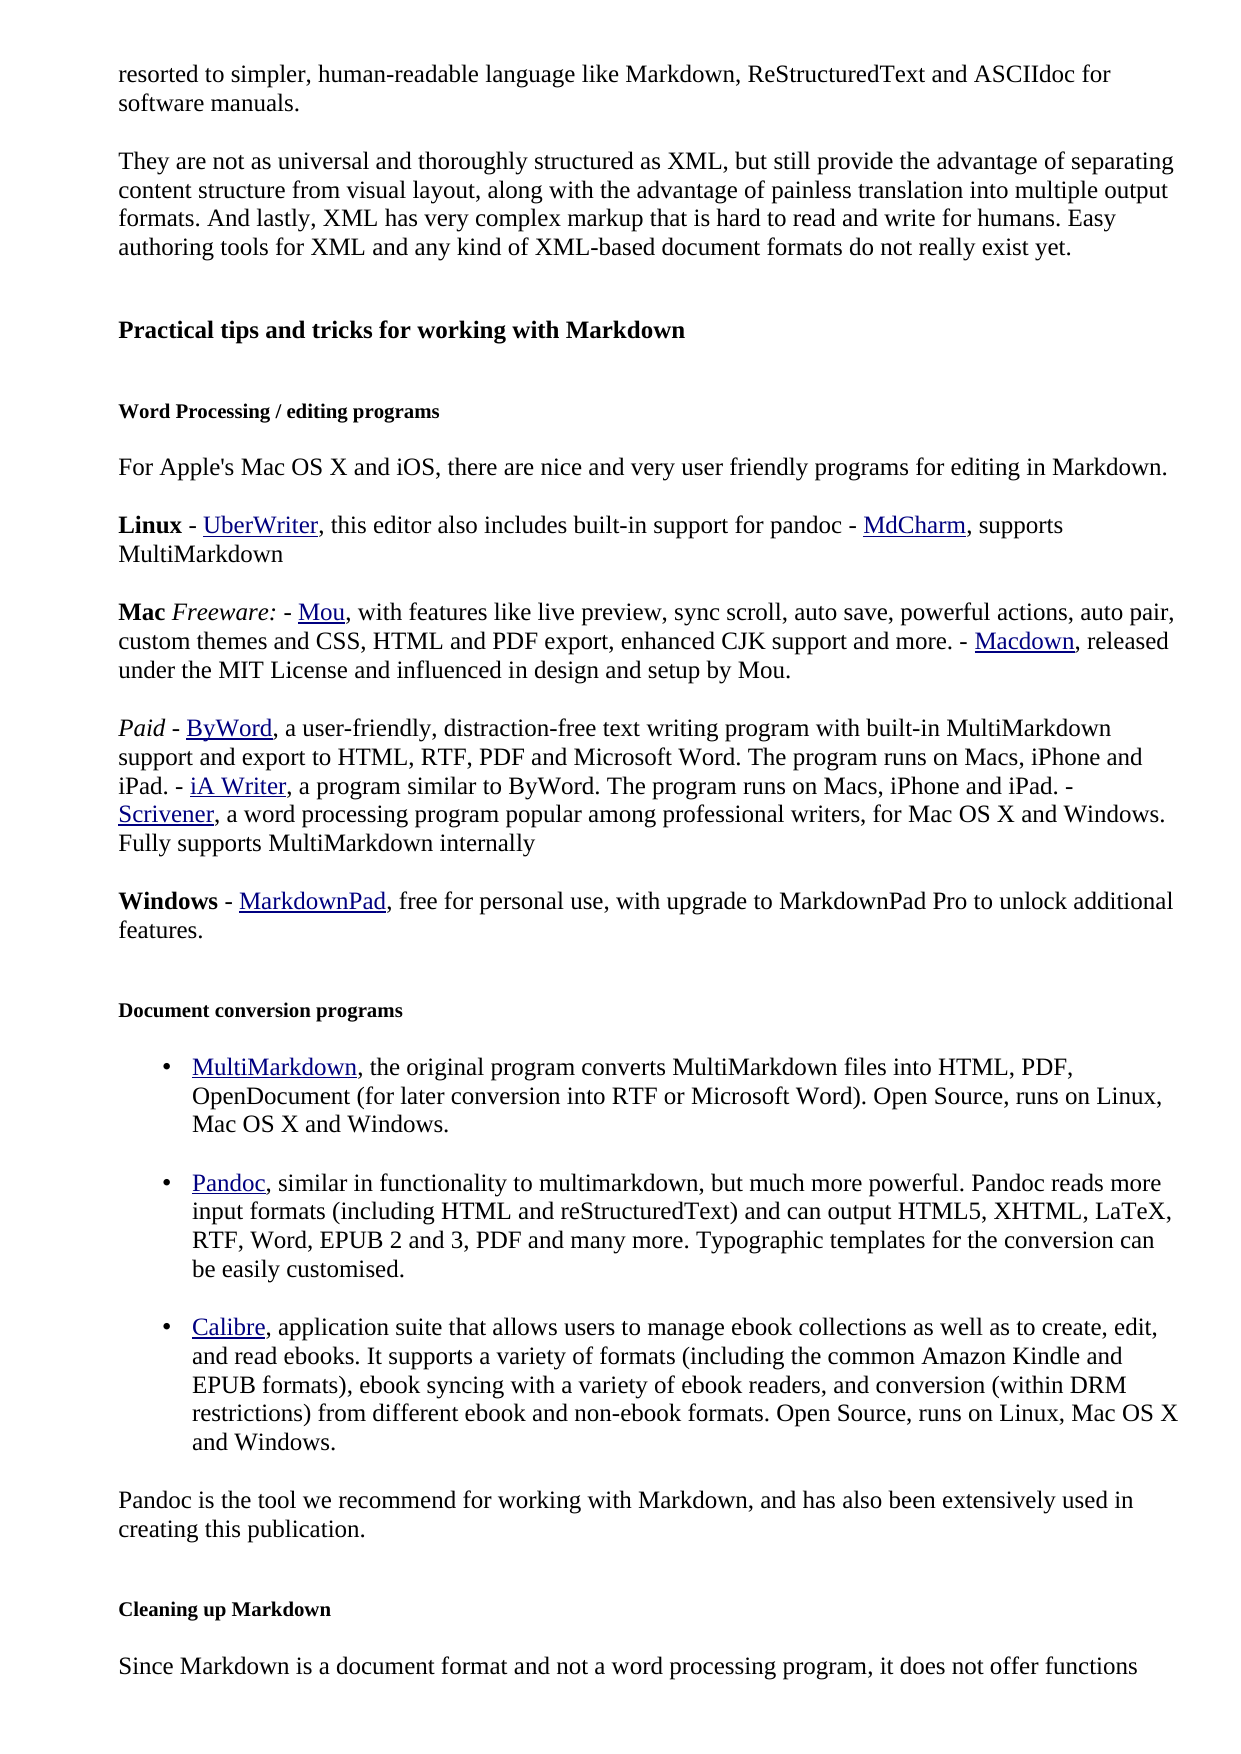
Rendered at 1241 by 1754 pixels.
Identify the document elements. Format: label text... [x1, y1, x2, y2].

text They are not as universal and thoroughly structured as XML, but still provide the advantage of separating content structure from visual layout, along with the advantage of painless translation into multiple output formats. And lastly, XML has very complex markup that is hard to read and write for humans. Easy authoring tools for XML and any kind of XML-based document formats do not really exist yet. [118, 146, 1181, 261]
text Pandoc is the tool we recommend for working with Markdown, and has also been extensively used in creating this publication. [118, 1485, 1181, 1543]
text Paid - ByWord, a user-friendly, distraction-free text writing program with built-in MultiMarkdown support and export to HTML, RTF, PDF and Microsoft Word. The program runs on Macs, iPhone and iPad. - iA Writer, a program similar to ByWord. The program runs on Macs, iPhone and iPad. - Scrivener, a word processing program popular among professional writers, for Mac OS X and Windows. Fully supports MultiMarkdown internally [118, 713, 1181, 857]
subtitle Practical tips and tricks for working with Markdown [118, 316, 1181, 344]
subtitle Cleaning up Markdown [118, 1597, 1181, 1621]
list Pandoc, similar in functionality to multimarkdown, but much more powerful. Pandoc reads more input formats (including HTML and reStructuredText) and can output HTML5, XHTML, LaTeX, RTF, Word, EPUB 2 and 3, PDF and many more. Typographic templates for the conversion can be easily customised. [162, 1168, 1181, 1283]
subtitle Word Processing / editing programs [118, 399, 1181, 423]
list MultiMarkdown, the original program converts MultiMarkdown files into HTML, PDF, OpenDocument (for later conversion into RTF or Microsoft Word). Open Source, runs on Linux, Mac OS X and Windows. [162, 1052, 1181, 1138]
list Calibre, application suite that allows users to manage ebook collections as well as to create, edit, and read ebooks. It supports a variety of formats (including the common Amazon Kindle and EPUB formats), ebook syncing with a variety of ebook readers, and conversion (within DRM restrictions) from different ebook and non-ebook formats. Open Source, runs on Linux, Mac OS X and Windows. [162, 1312, 1181, 1456]
text Since Markdown is a document format and not a word processing program, it does not offer functions [118, 1651, 1181, 1680]
text resorted to simpler, human-readable language like Markdown, ReStructuredText and ASCIIdoc for software manuals. [118, 59, 1181, 117]
subtitle Document conversion programs [118, 998, 1181, 1022]
text For Apple's Mac OS X and iOS, there are nice and very user friendly programs for editing in Markdown. [118, 452, 1181, 481]
text Linux - UberWriter, this editor also includes built-in support for pandoc - MdCharm, supports MultiMarkdown [118, 511, 1181, 568]
text Windows - MarkdownPad, free for personal use, with upgrade to MarkdownPad Pro to unlock additional features. [118, 886, 1181, 944]
text Mac Freeware: - Mou, with features like live preview, sync scroll, auto save, powerful actions, auto pair, custom themes and CSS, HTML and PDF export, enhanced CJK support and more. - Macdown, released under the MIT License and influenced in design and setup by Mou. [118, 597, 1181, 684]
